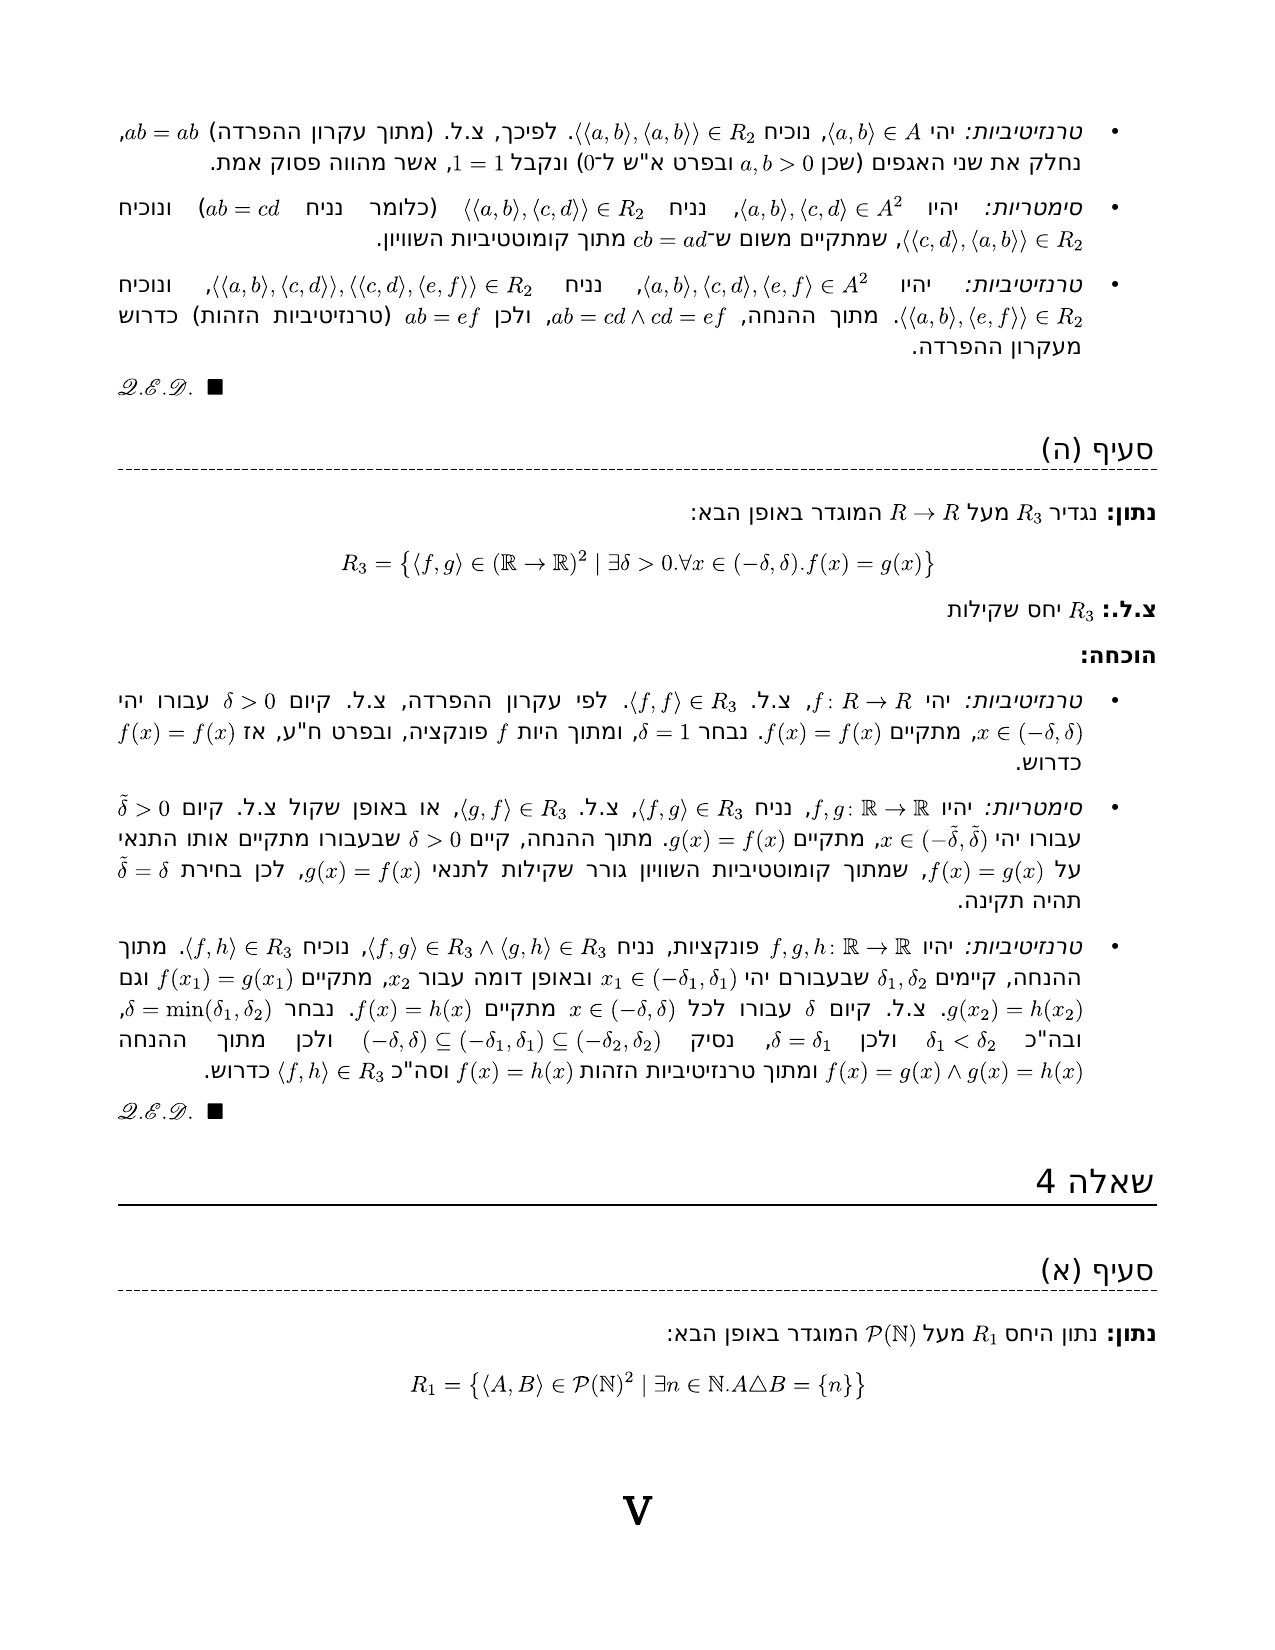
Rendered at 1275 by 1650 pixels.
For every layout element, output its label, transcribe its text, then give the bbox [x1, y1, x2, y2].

subtitle סעיף (ה) [118, 429, 1157, 469]
list סימטריות: יהיו , נניח , צ.ל. , או באופן שקול צ.ל. קיום עבורו יהי , מתקיים . מתוך ההנחה, קיים שבעבורו מתקיים אותו התנאי על , שמתוך קומוטטיביות השוויון גורר שקילות לתנאי , לכן בחירת תהיה תקינה. [118, 794, 1119, 914]
list טרנזיטיביות: יהי , צ.ל. . לפי עקרון ההפרדה, צ.ל. קיום עבורו יהי , מתקיים . נבחר , ומתוך היות פונקציה, ובפרט ח"ע, אז כדרוש. [118, 687, 1119, 776]
text הוכחה: [118, 642, 1157, 668]
subtitle סעיף (א) [118, 1251, 1157, 1290]
list טרנזיטיביות: יהי , נוכיח . לפיכך, צ.ל. (מתוך עקרון ההפרדה) , נחלק את שני האגפים (שכן ובפרט א"ש ל־) ונקבל , אשר מהווה פסוק אמת. [118, 118, 1119, 176]
subtitle שאלה 4 [118, 1159, 1157, 1204]
list טרנזיטיביות: יהיו , נניח , ונוכיח . מתוך ההנחה, , ולכן (טרנזיטיביות הזהות) כדרוש מעקרון ההפרדה. [118, 271, 1119, 360]
text צ.ל.: יחס שקילות [118, 597, 1157, 623]
list טרנזיטיביות: יהיו פונקציות, נניח , נוכיח . מתוך ההנחה, קיימים שבעבורם יהי ובאופן דומה עבור , מתקיים וגם . צ.ל. קיום עבורו לכל מתקיים . נבחר , ובה"כ ולכן , נסיק ולכן מתוך ההנחה ומתוך טרנזיטיביות הזהות וסה"כ כדרוש. [118, 933, 1119, 1084]
list סימטריות: יהיו , נניח (כלומר נניח ) ונוכיח , שמתקיים משום ש־ מתוך קומוטטיביות השוויון. [118, 194, 1119, 253]
text נתון: נגדיר מעל המוגדר באופן הבא: [118, 499, 1157, 526]
text נתון: נתון היחס מעל המוגדר באופן הבא: [118, 1320, 1157, 1347]
